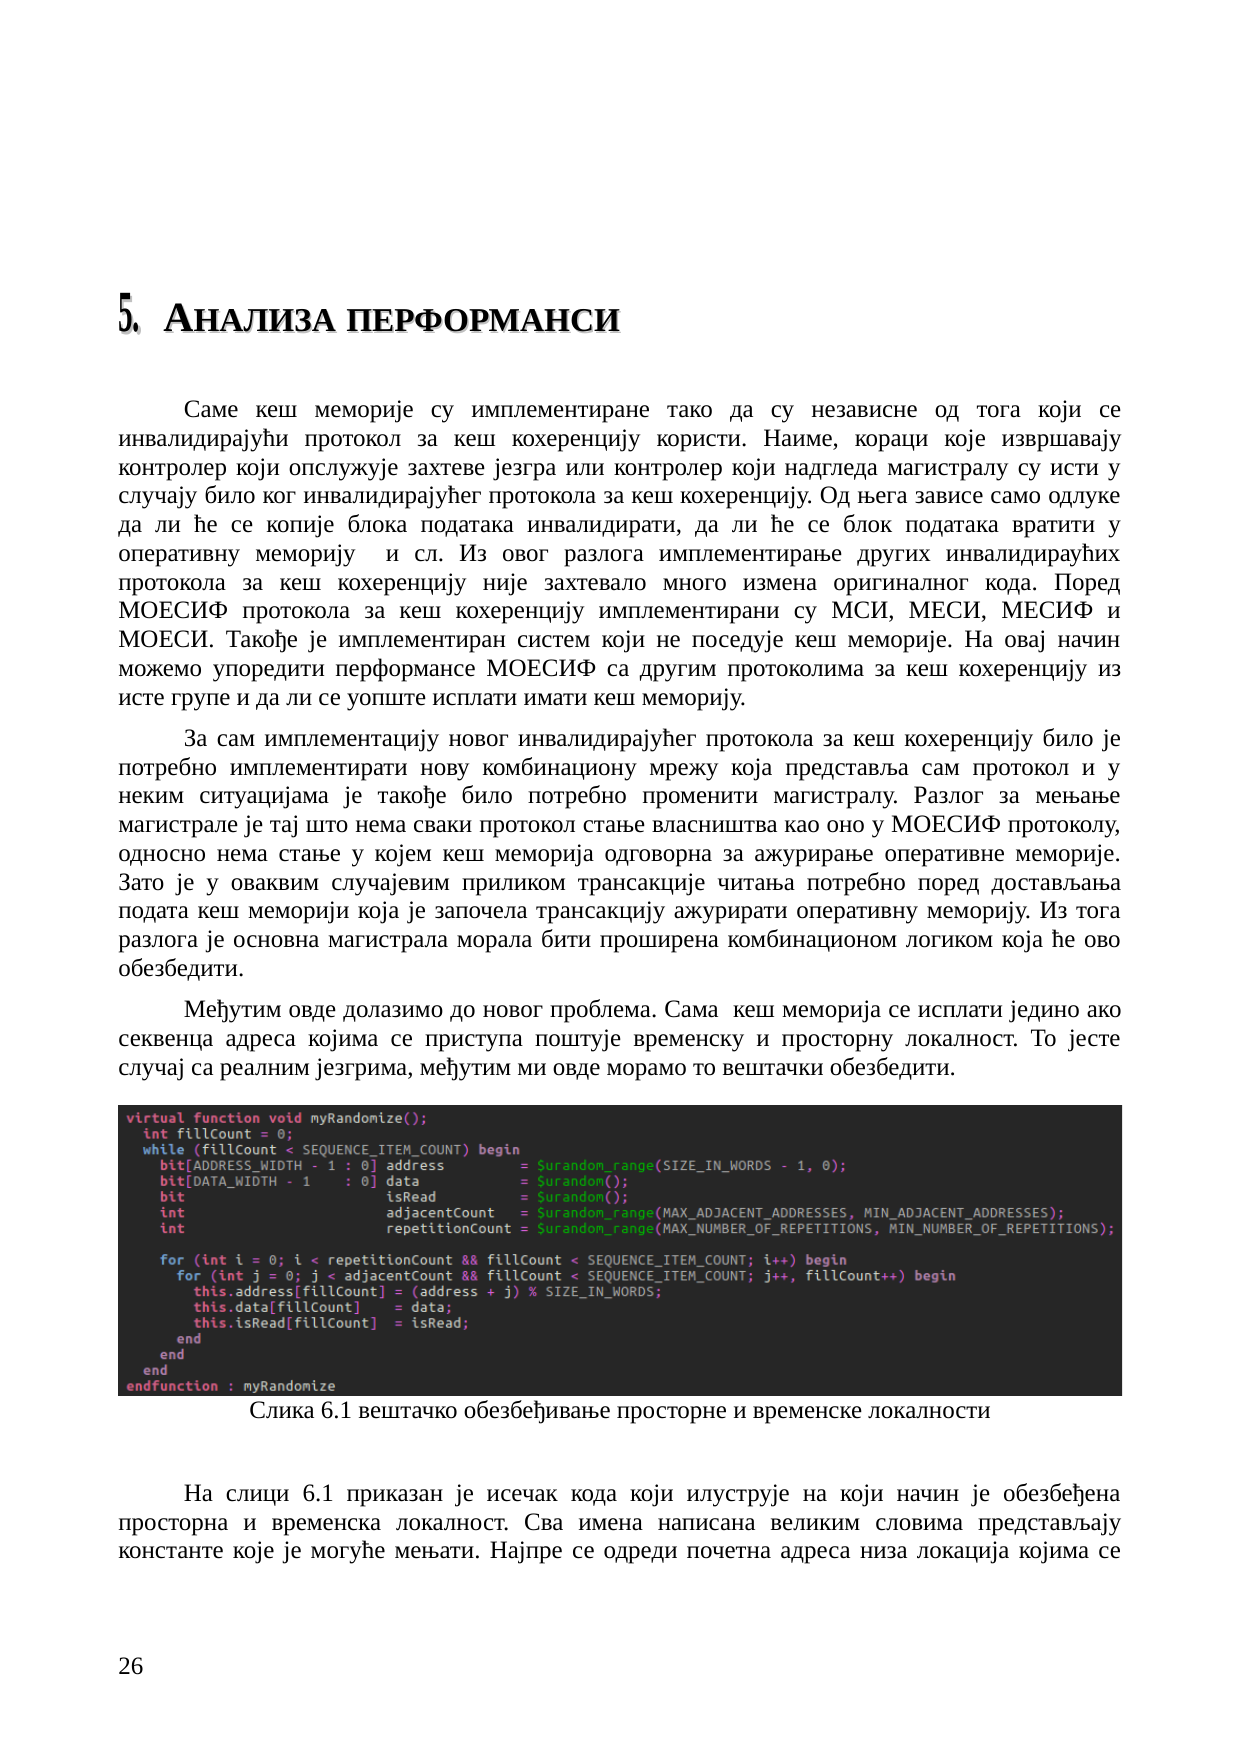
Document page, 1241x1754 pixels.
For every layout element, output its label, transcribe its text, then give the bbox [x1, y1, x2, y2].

text Међутим овде долазимо до новог проблема. Сама кеш меморија се исплати једино ако секвенца адреса којима се приступа поштује временску и просторну локалност. То јесте случај са реалним језгрима, међутим ми овде морамо то вештачки обезбедити. [118, 994, 1122, 1081]
text За сам имплементацију новог инвалидирајућег протокола за кеш кохеренцију било је потребно имплементирати нову комбинациону мрежу која представља сам протокол и у неким ситуацијама је такође било потребно променити магистралу. Разлог за мењање магистрале је тај што нема сваки протокол стање власништва као оно у МОЕСИФ протоколу, односно нема стање у којем кеш меморија одговорна за ажурирање оперативне меморије. Зато је у оваквим случајевим приликом трансакције читања потребно поред достављања подата кеш меморији која је започела трансакцију ажурирати оперативну меморију. Из тога разлога је основна магистрала морала бити проширена комбинационом логиком која ће ово обезбедити. [118, 723, 1122, 982]
picture [118, 1105, 1123, 1396]
text Слика 6.1 вештачко обезбеђивање просторне и временске локалности [117, 1106, 1123, 1424]
subtitle Анализа перформанси [118, 277, 1122, 344]
text На слици 6.1 приказан је исечак кода који илуструје на који начин је обезбеђена просторна и временска локалност. Сва имена написана великим словима представљају константе које је могуће мењати. Најпре се одреди почетна адреса низа локација којима се [118, 1478, 1122, 1564]
text Саме кеш меморије су имплементиране тако да су независне од тога који се инвалидирајући протокол за кеш кохеренцију користи. Наиме, кораци које извршавају контролер који опслужује захтеве језгра или контролер који надгледа магистралу су исти у случају било ког инвалидирајућег протокола за кеш кохеренцију. Од њега зависе само одлуке да ли ће се копије блока података инвалидирати, да ли ће се блок података вратити у оперативну меморију и сл. Из овог разлога имплементирање других инвалидираућих протокола за кеш кохеренцију није захтевало много измена оригиналног кода. Поред МОЕСИФ протокола за кеш кохеренцију имплементирани су МСИ, МЕСИ, МЕСИФ и МОЕСИ. Такође је имплементиран систем који не поседује кеш меморије. На овај начин можемо упоредити перформансе МОЕСИФ са другим протоколима за кеш кохеренцију из исте групе и да ли се уопште исплати имати кеш меморију. [118, 394, 1122, 711]
